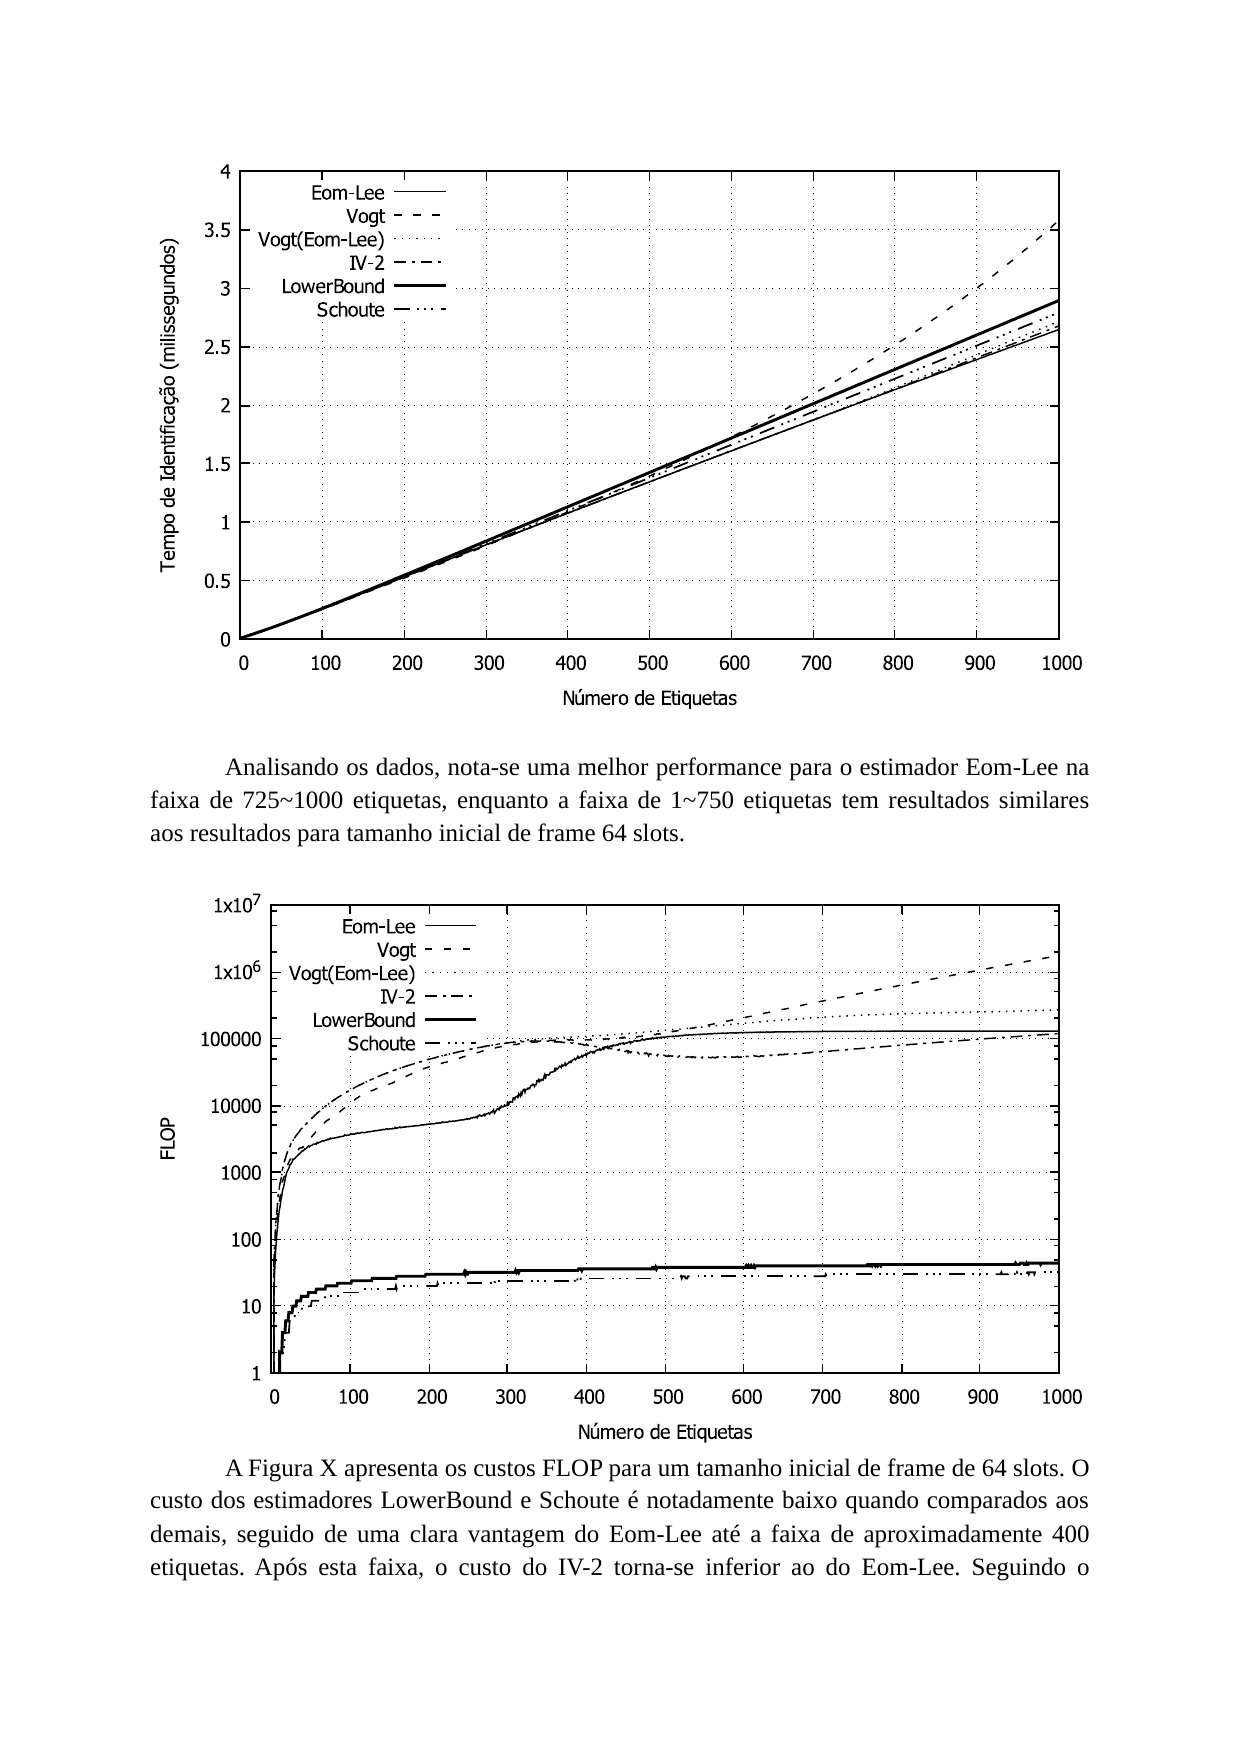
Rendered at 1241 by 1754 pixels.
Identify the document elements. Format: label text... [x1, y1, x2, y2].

text Analisando os dados, nota-se uma melhor performance para o estimador Eom-Lee na faixa de 725~1000 etiquetas, enquanto a faixa de 1~750 etiquetas tem resultados similares aos resultados para tamanho inicial de frame 64 slots. [150, 752, 1090, 847]
text A Figura X apresenta os custos FLOP para um tamanho inicial de frame de 64 slots. O custo dos estimadores LowerBound e Schoute é notadamente baixo quando comparados aos demais, seguido de uma clara vantagem do Eom-Lee até a faixa de aproximadamente 400 etiquetas. Após esta faixa, o custo do IV-2 torna-se inferior ao do Eom-Lee. Seguindo o [150, 1448, 1090, 1580]
